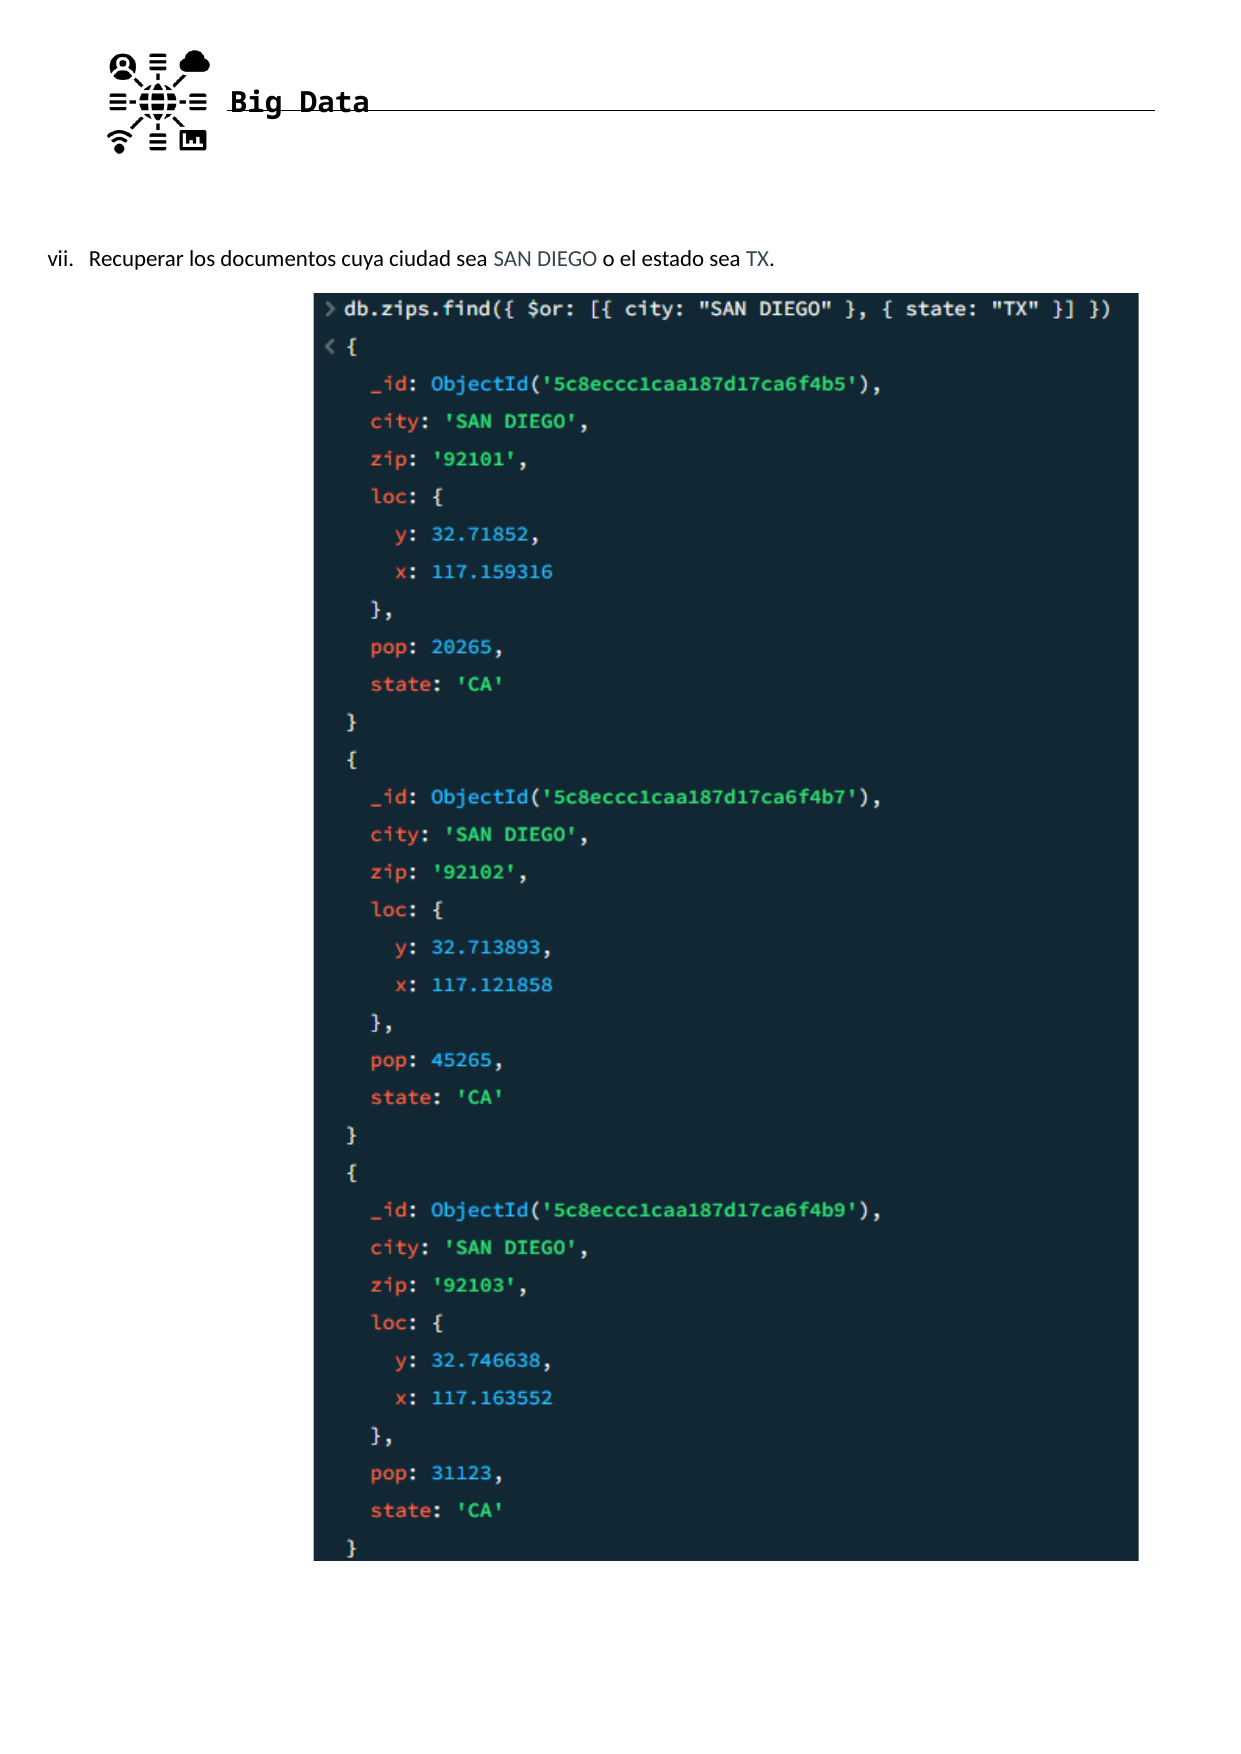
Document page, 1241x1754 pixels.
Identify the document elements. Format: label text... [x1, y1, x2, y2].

list Recuperar los documentos cuya ciudad sea SAN DIEGO o el estado sea TX. [47, 244, 1147, 272]
